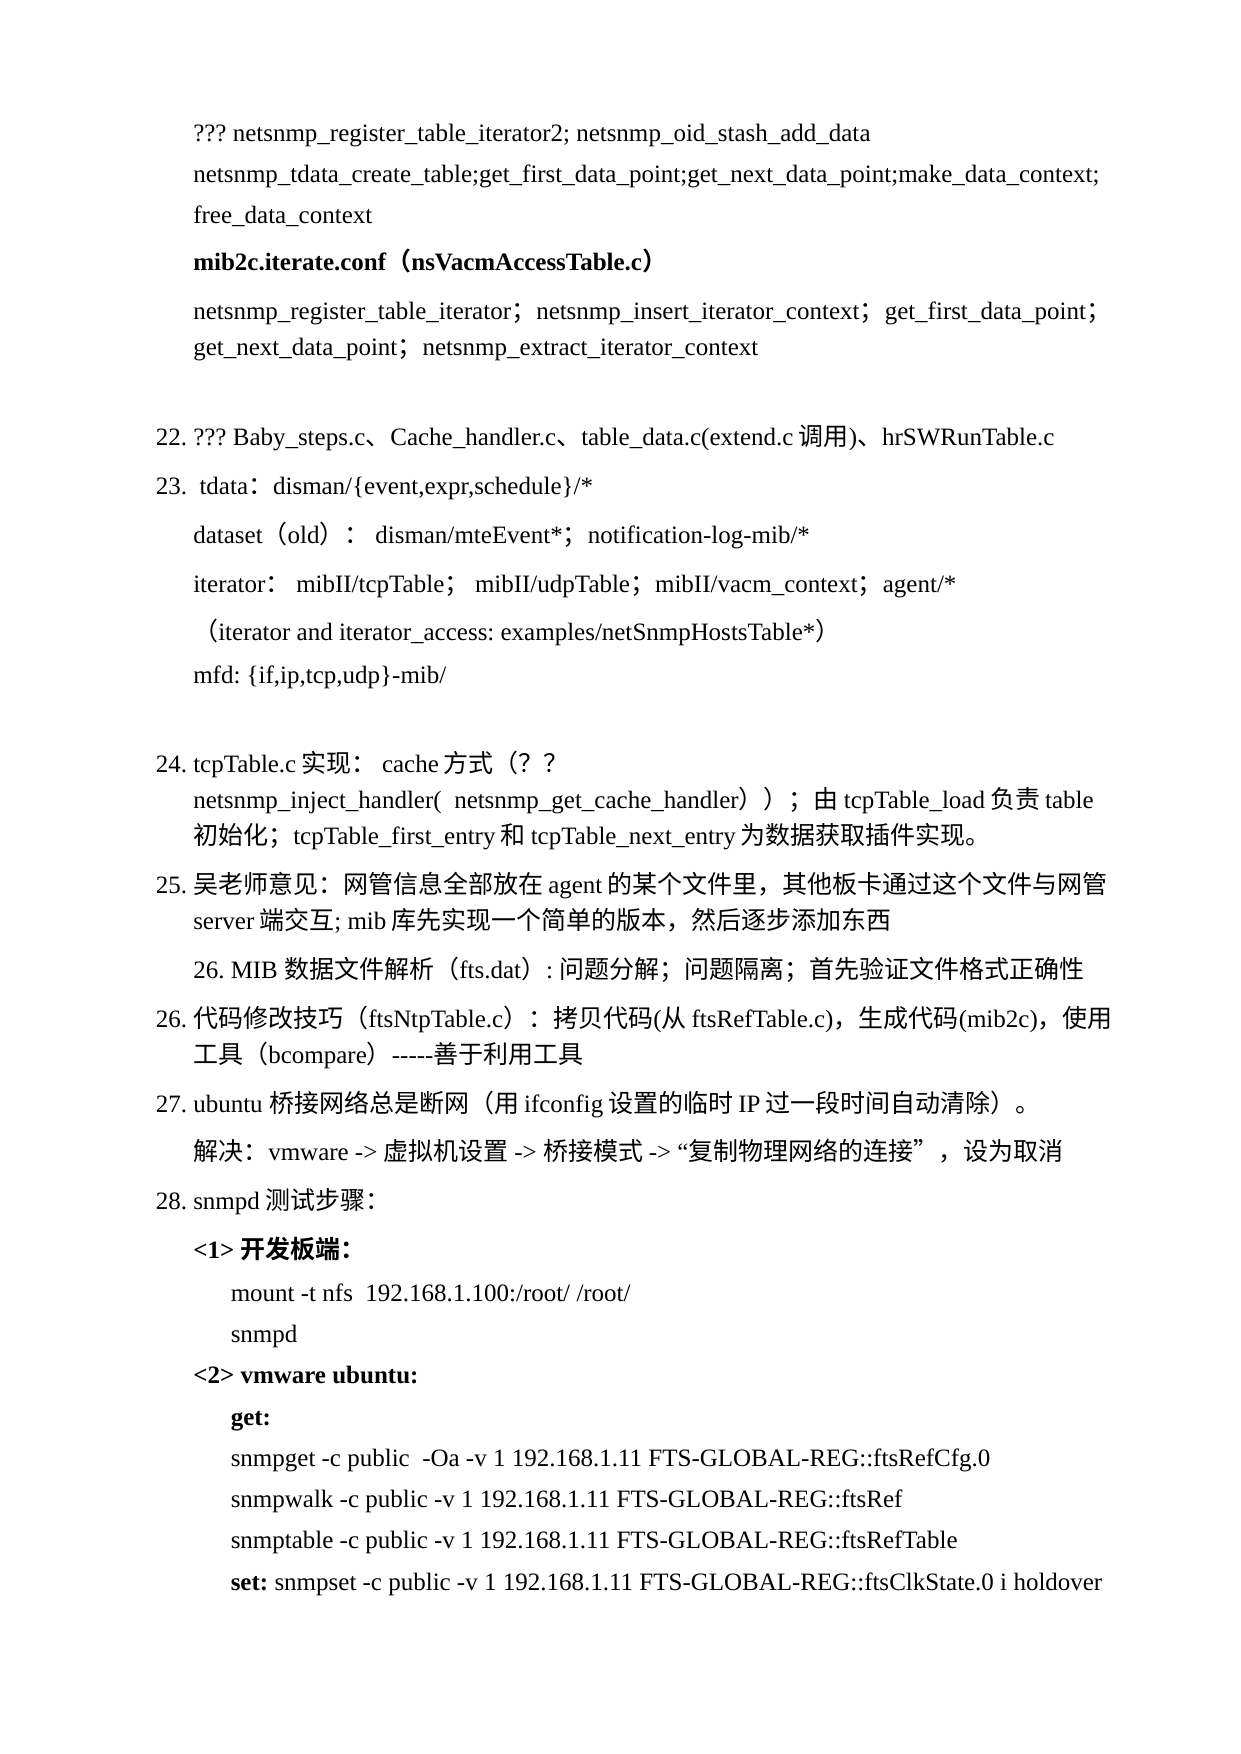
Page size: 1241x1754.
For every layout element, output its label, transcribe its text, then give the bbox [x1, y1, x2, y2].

list 代码修改技巧（ftsNtpTable.c）：拷贝代码(从ftsRefTable.c)，生成代码(mib2c)，使用工具（bcompare）-----善于利用工具 [156, 998, 1122, 1071]
list ??? netsnmp_register_table_iterator2; netsnmp_oid_stash_add_data [156, 118, 1122, 147]
list 吴老师意见：网管信息全部放在agent的某个文件里，其他板卡通过这个文件与网管server端交互; mib库先实现一个简单的版本，然后逐步添加东西 [156, 864, 1122, 937]
list ??? Baby_steps.c、Cache_handler.c、table_data.c(extend.c调用)、hrSWRunTable.c [156, 417, 1122, 453]
list mib2c.iterate.conf（nsVacmAccessTable.c） [156, 242, 1122, 278]
list ubuntu 桥接网络总是断网（用ifconfig设置的临时IP过一段时间自动清除）。 [156, 1083, 1122, 1119]
list dataset（old）： disman/mteEvent*；notification-log-mib/* [156, 514, 1122, 551]
list set: snmpset -c public -v 1 192.168.1.11 FTS-GLOBAL-REG::ftsClkState.0 i holdover [193, 1567, 1122, 1596]
list <2> vmware ubuntu: [156, 1361, 1122, 1389]
list iterator： mibII/tcpTable； mibII/udpTable；mibII/vacm_context；agent/* [156, 563, 1122, 599]
list mount -t nfs 192.168.1.100:/root/ /root/ [193, 1278, 1122, 1307]
list 解决：vmware -> 虚拟机设置 -> 桥接模式 -> “复制物理网络的连接”，设为取消 [156, 1132, 1122, 1168]
list snmpwalk -c public -v 1 192.168.1.11 FTS-GLOBAL-REG::ftsRef [193, 1484, 1122, 1513]
list free_data_context [156, 201, 1122, 229]
list snmptable -c public -v 1 192.168.1.11 FTS-GLOBAL-REG::ftsRefTable [193, 1526, 1122, 1554]
list get: [193, 1402, 1122, 1431]
list snmpd测试步骤： [156, 1181, 1122, 1217]
list tdata：disman/{event,expr,schedule}/* [156, 466, 1122, 502]
list snmpget -c public -Oa -v 1 192.168.1.11 FTS-GLOBAL-REG::ftsRefCfg.0 [193, 1443, 1122, 1472]
list netsnmp_tdata_create_table;get_first_data_point;get_next_data_point;make_data_context; [156, 159, 1122, 188]
list 26. MIB 数据文件解析（fts.dat）: 问题分解；问题隔离；首先验证文件格式正确性 [156, 949, 1122, 986]
list <1> 开发板端： [156, 1229, 1122, 1266]
list tcpTable.c实现： cache方式（？？netsnmp_inject_handler( netsnmp_get_cache_handler））；由tcpTable_load负责table初始化；tcpTable_first_entry和tcpTable_next_entry为数据获取插件实现。 [156, 743, 1122, 852]
list netsnmp_register_table_iterator；netsnmp_insert_iterator_context；get_first_data_point；get_next_data_point；netsnmp_extract_iterator_context [156, 291, 1122, 363]
list mfd: {if,ip,tcp,udp}-mib/ [156, 661, 1122, 689]
list snmpd [193, 1319, 1122, 1348]
list （iterator and iterator_access: examples/netSnmpHostsTable*） [156, 612, 1122, 648]
